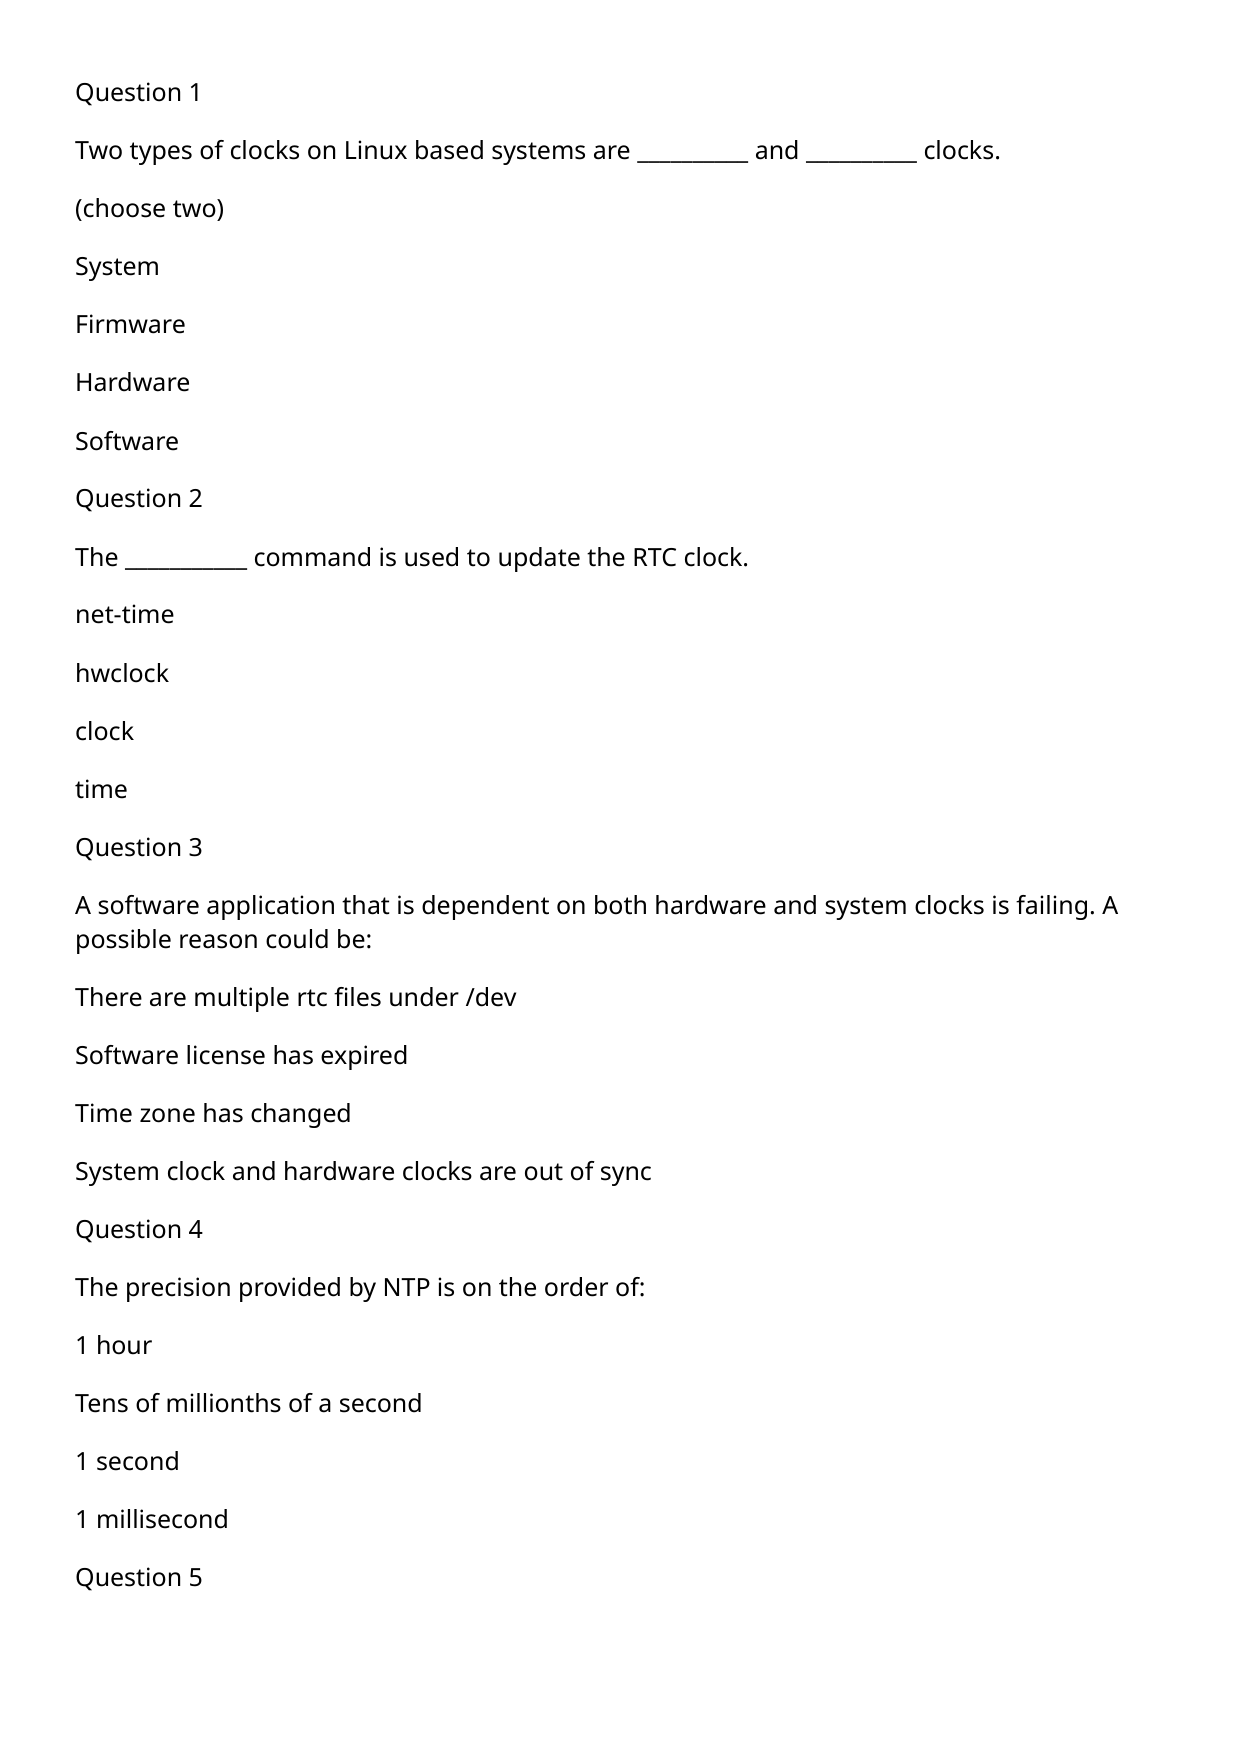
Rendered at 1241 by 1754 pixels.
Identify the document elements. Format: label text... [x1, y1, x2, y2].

text 1 second [75, 1443, 1165, 1478]
text clock [75, 713, 1165, 747]
text Firmware [75, 307, 1165, 341]
text Two types of clocks on Linux based systems are __________ and __________ clocks. [75, 133, 1165, 167]
text hwclock [75, 655, 1165, 689]
text net-time [75, 597, 1165, 631]
text 1 millisecond [75, 1502, 1165, 1536]
text Software [75, 423, 1165, 457]
text Question 2 [75, 481, 1165, 515]
text Hardware [75, 365, 1165, 399]
text Question 3 [75, 829, 1165, 863]
text System clock and hardware clocks are out of sync [75, 1153, 1165, 1187]
text Tens of millionths of a second [75, 1386, 1165, 1419]
text 1 hour [75, 1327, 1165, 1362]
text The precision provided by NTP is on the order of: [75, 1269, 1165, 1303]
text (choose two) [75, 191, 1165, 225]
text There are multiple rtc files under /dev [75, 979, 1165, 1013]
text time [75, 771, 1165, 805]
text Time zone has changed [75, 1095, 1165, 1129]
text Question 4 [75, 1211, 1165, 1246]
text System [75, 249, 1165, 283]
text Software license has expired [75, 1037, 1165, 1071]
text The ___________ command is used to update the RTC clock. [75, 539, 1165, 573]
text Question 1 [75, 75, 1165, 109]
text A software application that is dependent on both hardware and system clocks is failing. A possible reason could be: [75, 887, 1165, 955]
text Question 5 [75, 1559, 1165, 1594]
